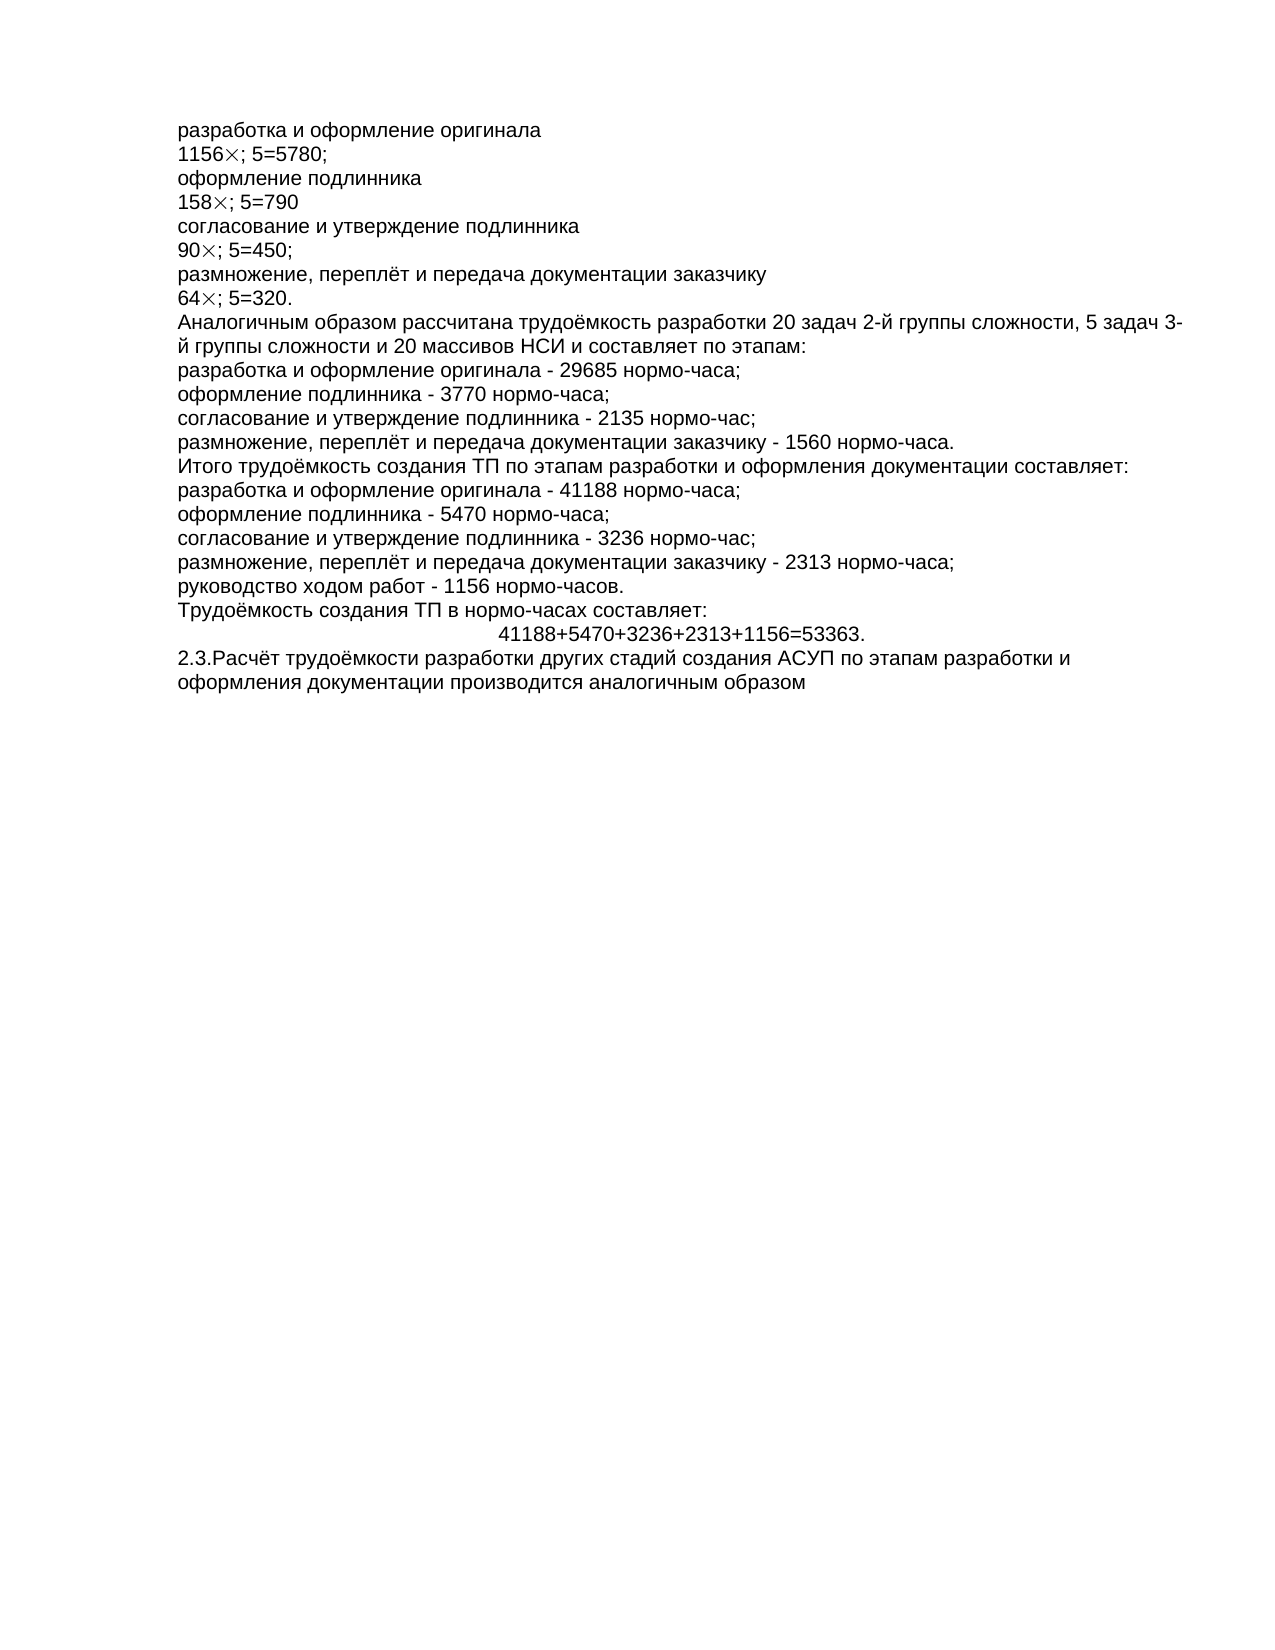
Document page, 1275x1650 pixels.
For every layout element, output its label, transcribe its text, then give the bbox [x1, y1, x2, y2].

text разработка и оформление оригинала - 29685 нормо-часа; [177, 358, 1186, 382]
text Трудоёмкость создания ТП в нормо-часах составляет: [177, 598, 1186, 622]
text 1156; 5=5780; [177, 142, 1186, 166]
text размножение, переплёт и передача документации заказчику - 2313 нормо-часа; [177, 550, 1186, 574]
text разработка и оформление оригинала - 41188 нормо-часа; [177, 478, 1186, 502]
text согласование и утверждение подлинника - 2135 нормо-час; [177, 406, 1186, 430]
text размножение, переплёт и передача документации заказчику - 1560 нормо-часа. [177, 430, 1186, 454]
text 158; 5=790 [177, 190, 1186, 214]
text 2.3.Расчёт трудоёмкости разработки других стадий создания АСУП по этапам разработки и оформления документации производится аналогичным образом [177, 646, 1186, 693]
text 90; 5=450; [177, 238, 1186, 262]
text 41188+5470+3236+2313+1156=53363. [177, 622, 1186, 646]
text 64; 5=320. [177, 286, 1186, 310]
text оформление подлинника - 5470 нормо-часа; [177, 502, 1186, 526]
text оформление подлинника [177, 166, 1186, 190]
text руководство ходом работ - 1156 нормо-часов. [177, 574, 1186, 598]
text разработка и оформление оригинала [177, 118, 1186, 142]
text согласование и утверждение подлинника [177, 214, 1186, 238]
text Итого трудоёмкость создания ТП по этапам разработки и оформления документации составляет: [177, 454, 1186, 478]
text согласование и утверждение подлинника - 3236 нормо-час; [177, 526, 1186, 550]
text Аналогичным образом рассчитана трудоёмкость разработки 20 задач 2-й группы сложности, 5 задач 3-й группы сложности и 20 массивов НСИ и составляет по этапам: [177, 310, 1186, 358]
text размножение, переплёт и передача документации заказчику [177, 262, 1186, 286]
text оформление подлинника - 3770 нормо-часа; [177, 382, 1186, 406]
